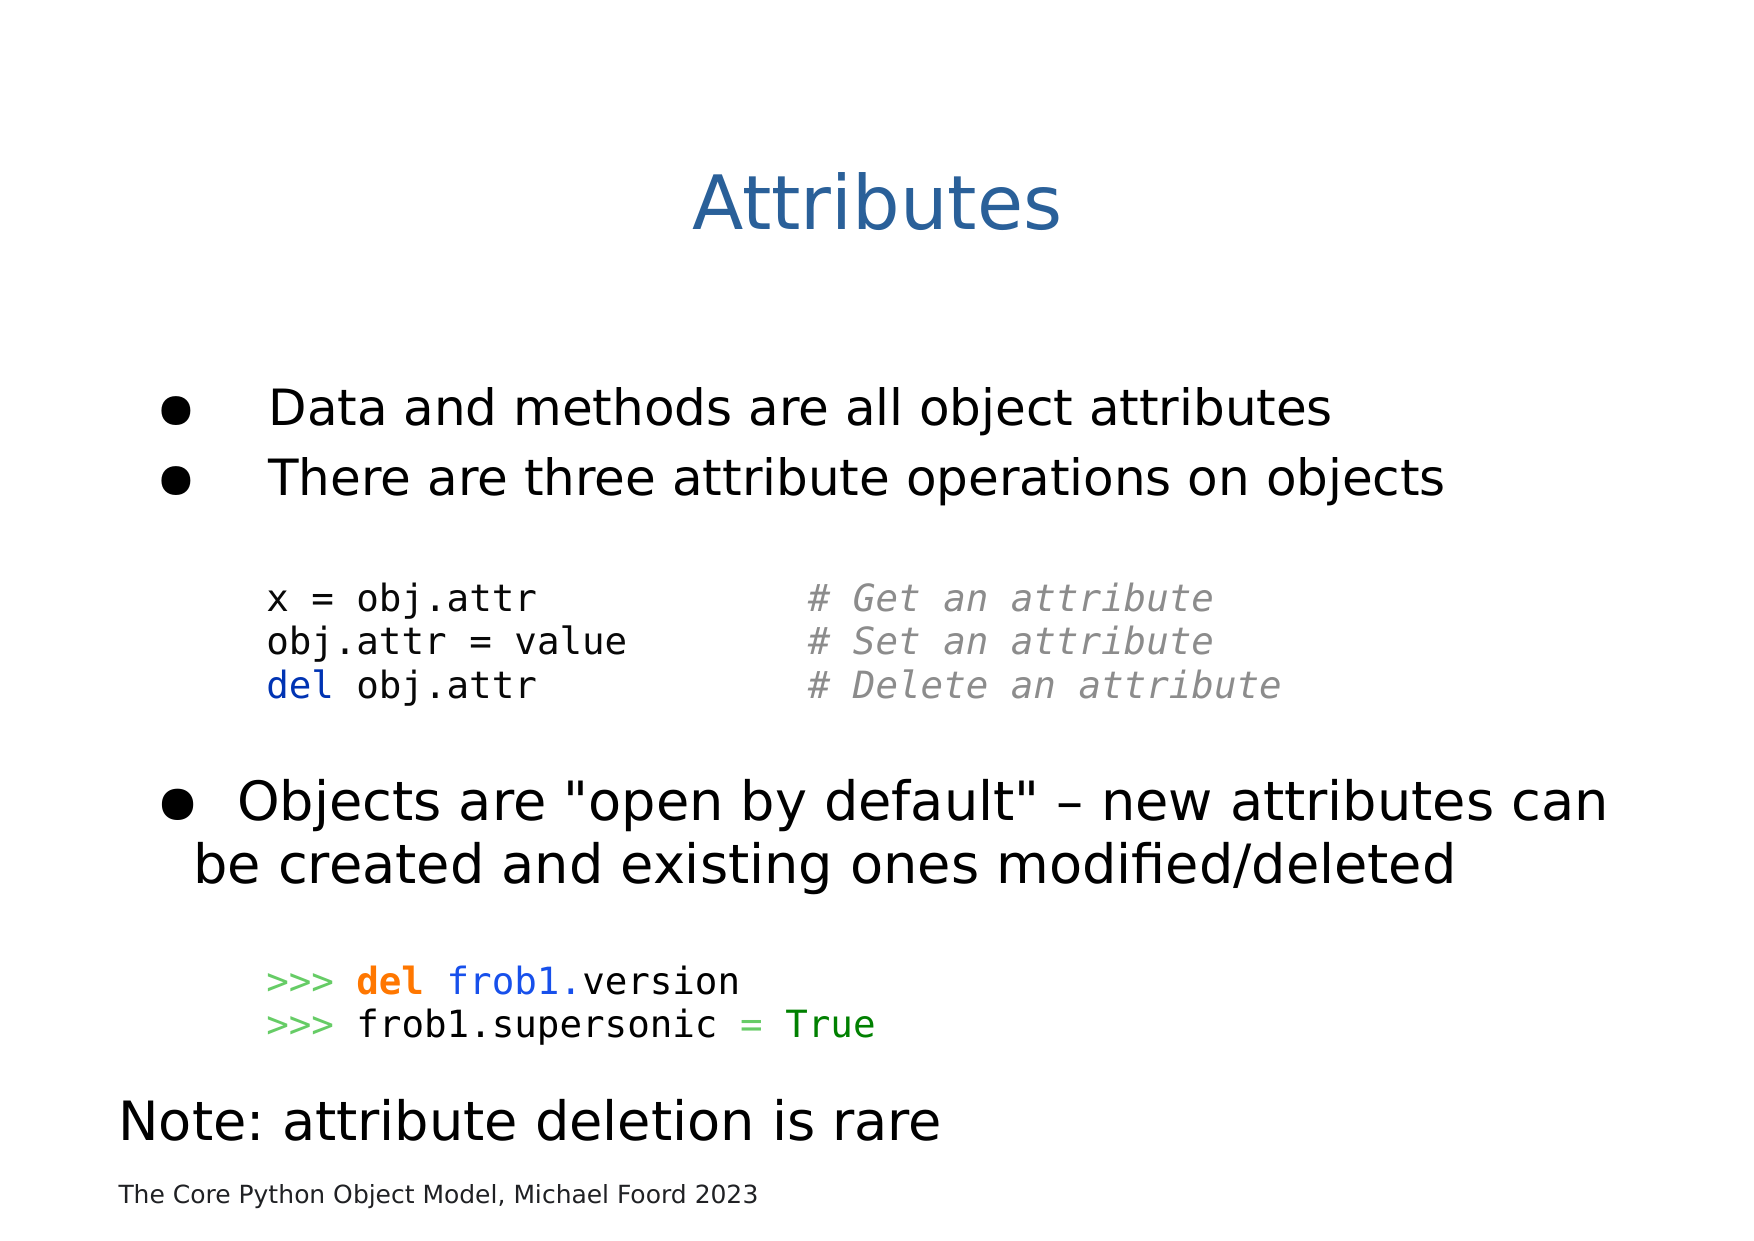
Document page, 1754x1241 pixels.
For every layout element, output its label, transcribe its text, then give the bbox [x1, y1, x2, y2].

text >>> del frob1.version [266, 959, 1636, 1003]
list Data and methods are all object attributes [156, 379, 1636, 437]
list Objects are "open by default" – new attributes can be created and existing ones modified/deleted [156, 770, 1636, 896]
text Attributes [118, 160, 1636, 247]
list There are three attribute operations on objects [156, 449, 1636, 507]
text Note: attribute deletion is rare [118, 1090, 1636, 1153]
text >>> frob1.supersonic = True [266, 1003, 1636, 1047]
text x = obj.attr # Get an attribute obj.attr = value # Set an attribute del obj.attr # Delete an attribute [266, 576, 1636, 707]
